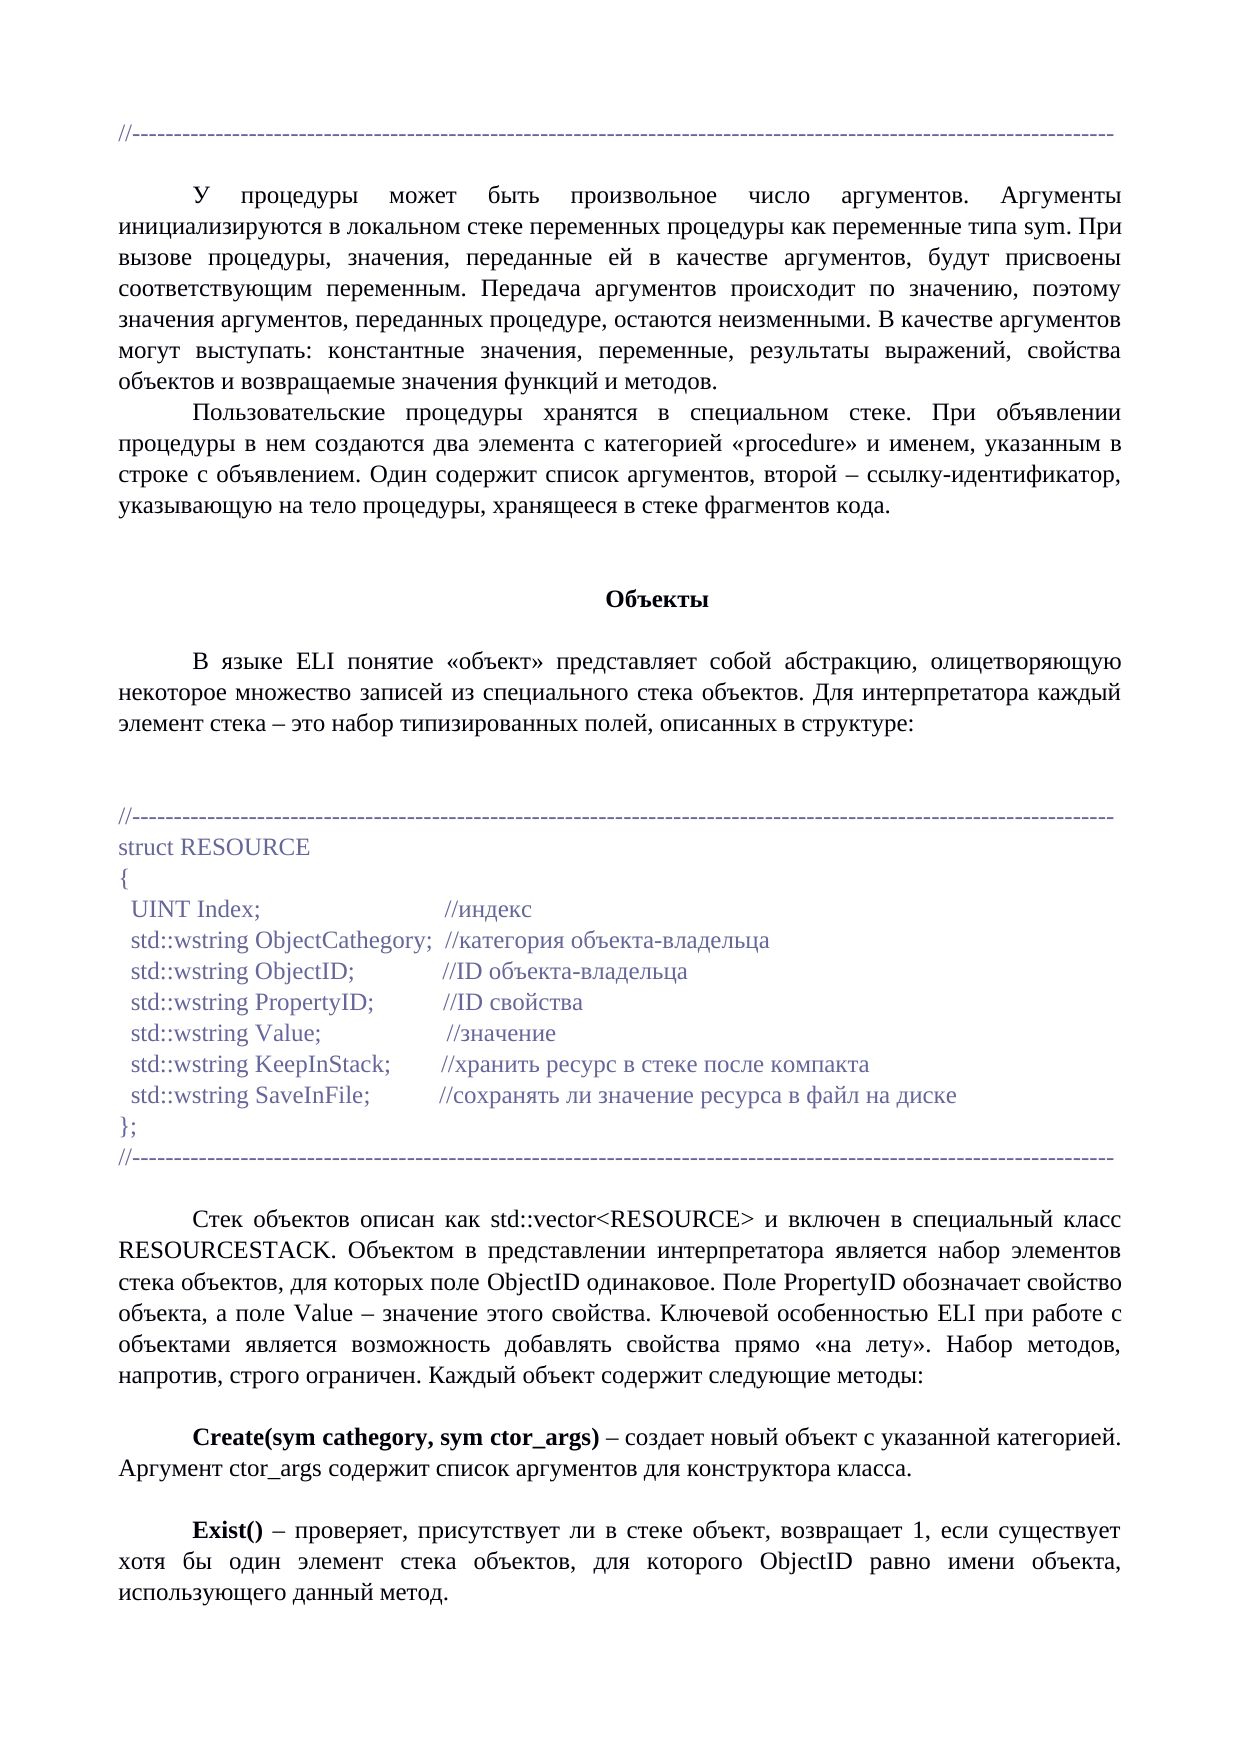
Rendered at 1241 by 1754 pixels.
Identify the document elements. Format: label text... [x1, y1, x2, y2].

text UINT Index; //индекс [118, 894, 1122, 923]
text Объекты [118, 584, 1122, 612]
text //---------------------------------------------------------------------------------------------------------------------- [118, 1142, 1122, 1171]
text Стек объектов описан как std::vector<RESOURCE> и включен в специальный класс RESOURCESTACK. Объектом в представлении интерпретатора является набор элементов стека объектов, для которых поле ObjectID одинаковое. Поле PropertyID обозначает свойство объекта, а поле Value – значение этого свойства. Ключевой особенностью ELI при работе с объектами является возможность добавлять свойства прямо «на лету». Набор методов, напротив, строго ограничен. Каждый объект содержит следующие методы: [118, 1204, 1122, 1388]
text std::wstring PropertyID; //ID свойства [118, 987, 1122, 1016]
text Exist() – проверяет, присутствует ли в стеке объект, возвращает 1, если существует хотя бы один элемент стека объектов, для которого ObjectID равно имени объекта, использующего данный метод. [118, 1515, 1122, 1606]
text В языке ELI понятие «объект» представляет собой абстракцию, олицетворяющую некоторое множество записей из специального стека объектов. Для интерпретатора каждый элемент стека – это набор типизированных полей, описанных в структуре: [118, 646, 1122, 737]
text std::wstring ObjectCathegory; //категория объекта-владельца [118, 925, 1122, 954]
text { [118, 863, 1122, 892]
text У процедуры может быть произвольное число аргументов. Аргументы инициализируются в локальном стеке переменных процедуры как переменные типа sym. При вызове процедуры, значения, переданные ей в качестве аргументов, будут присвоены соответствующим переменным. Передача аргументов происходит по значению, поэтому значения аргументов, переданных процедуре, остаются неизменными. В качестве аргументов могут выступать: константные значения, переменные, результаты выражений, свойства объектов и возвращаемые значения функций и методов. [118, 180, 1122, 395]
text Сreate(sym cathegory, sym ctor_args) – создает новый объект с указанной категорией. Аргумент ctor_args содержит список аргументов для конструктора класса. [118, 1422, 1122, 1482]
text std::wstring ObjectID; //ID объекта-владельца [118, 956, 1122, 985]
text //---------------------------------------------------------------------------------------------------------------------- [118, 801, 1122, 830]
text std::wstring KeepInStack; //хранить ресурс в стеке после компакта [118, 1049, 1122, 1078]
text struct RESOURCE [118, 832, 1122, 861]
text //---------------------------------------------------------------------------------------------------------------------- [118, 118, 1122, 147]
text std::wstring SaveInFile; //сохранять ли значение ресурса в файл на диске [118, 1080, 1122, 1109]
text std::wstring Value; //значение [118, 1018, 1122, 1047]
text }; [118, 1111, 1122, 1140]
text Пользовательские процедуры хранятся в специальном стеке. При объявлении процедуры в нем создаются два элемента с категорией «procedure» и именем, указанным в строке с объявлением. Один содержит список аргументов, второй – ссылку-идентификатор, указывающую на тело процедуры, хранящееся в стеке фрагментов кода. [118, 397, 1122, 519]
